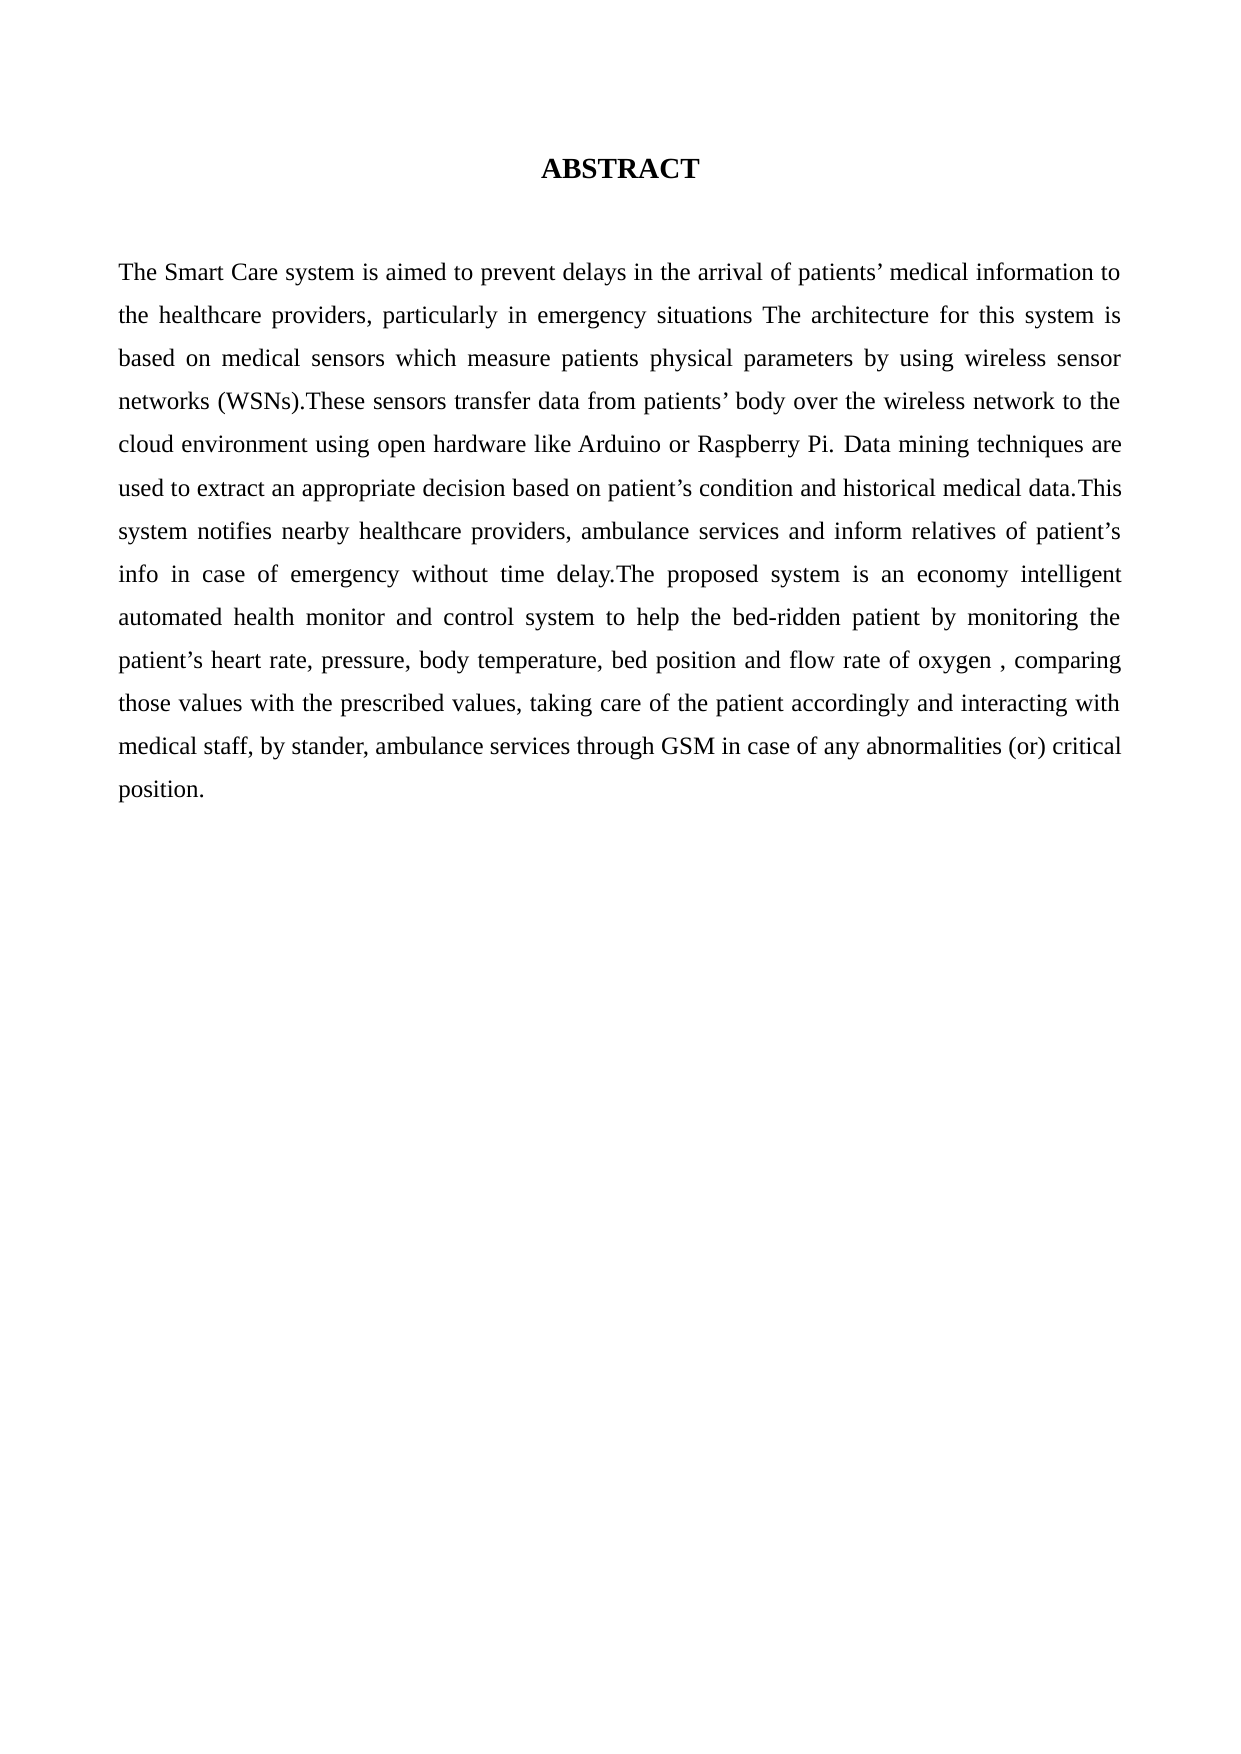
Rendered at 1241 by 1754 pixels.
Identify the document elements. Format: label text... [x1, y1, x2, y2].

text ABSTRACT [118, 152, 1122, 185]
text The Smart Care system is aimed to prevent delays in the arrival of patients’ medical information to the healthcare providers, particularly in emergency situations The architecture for this system is based on medical sensors which measure patients physical parameters by using wireless sensor networks (WSNs).These sensors transfer data from patients’ body over the wireless network to the cloud environment using open hardware like Arduino or Raspberry Pi. Data mining techniques are used to extract an appropriate decision based on patient’s condition and historical medical data.This system notifies nearby healthcare providers, ambulance services and inform relatives of patient’s info in case of emergency without time delay.The proposed system is an economy intelligent automated health monitor and control system to help the bed-ridden patient by monitoring the patient’s heart rate, pressure, body temperature, bed position and flow rate of oxygen , comparing those values with the prescribed values, taking care of the patient accordingly and interacting with medical staff, by stander, ambulance services through GSM in case of any abnormalities (or) critical position. [118, 257, 1122, 803]
